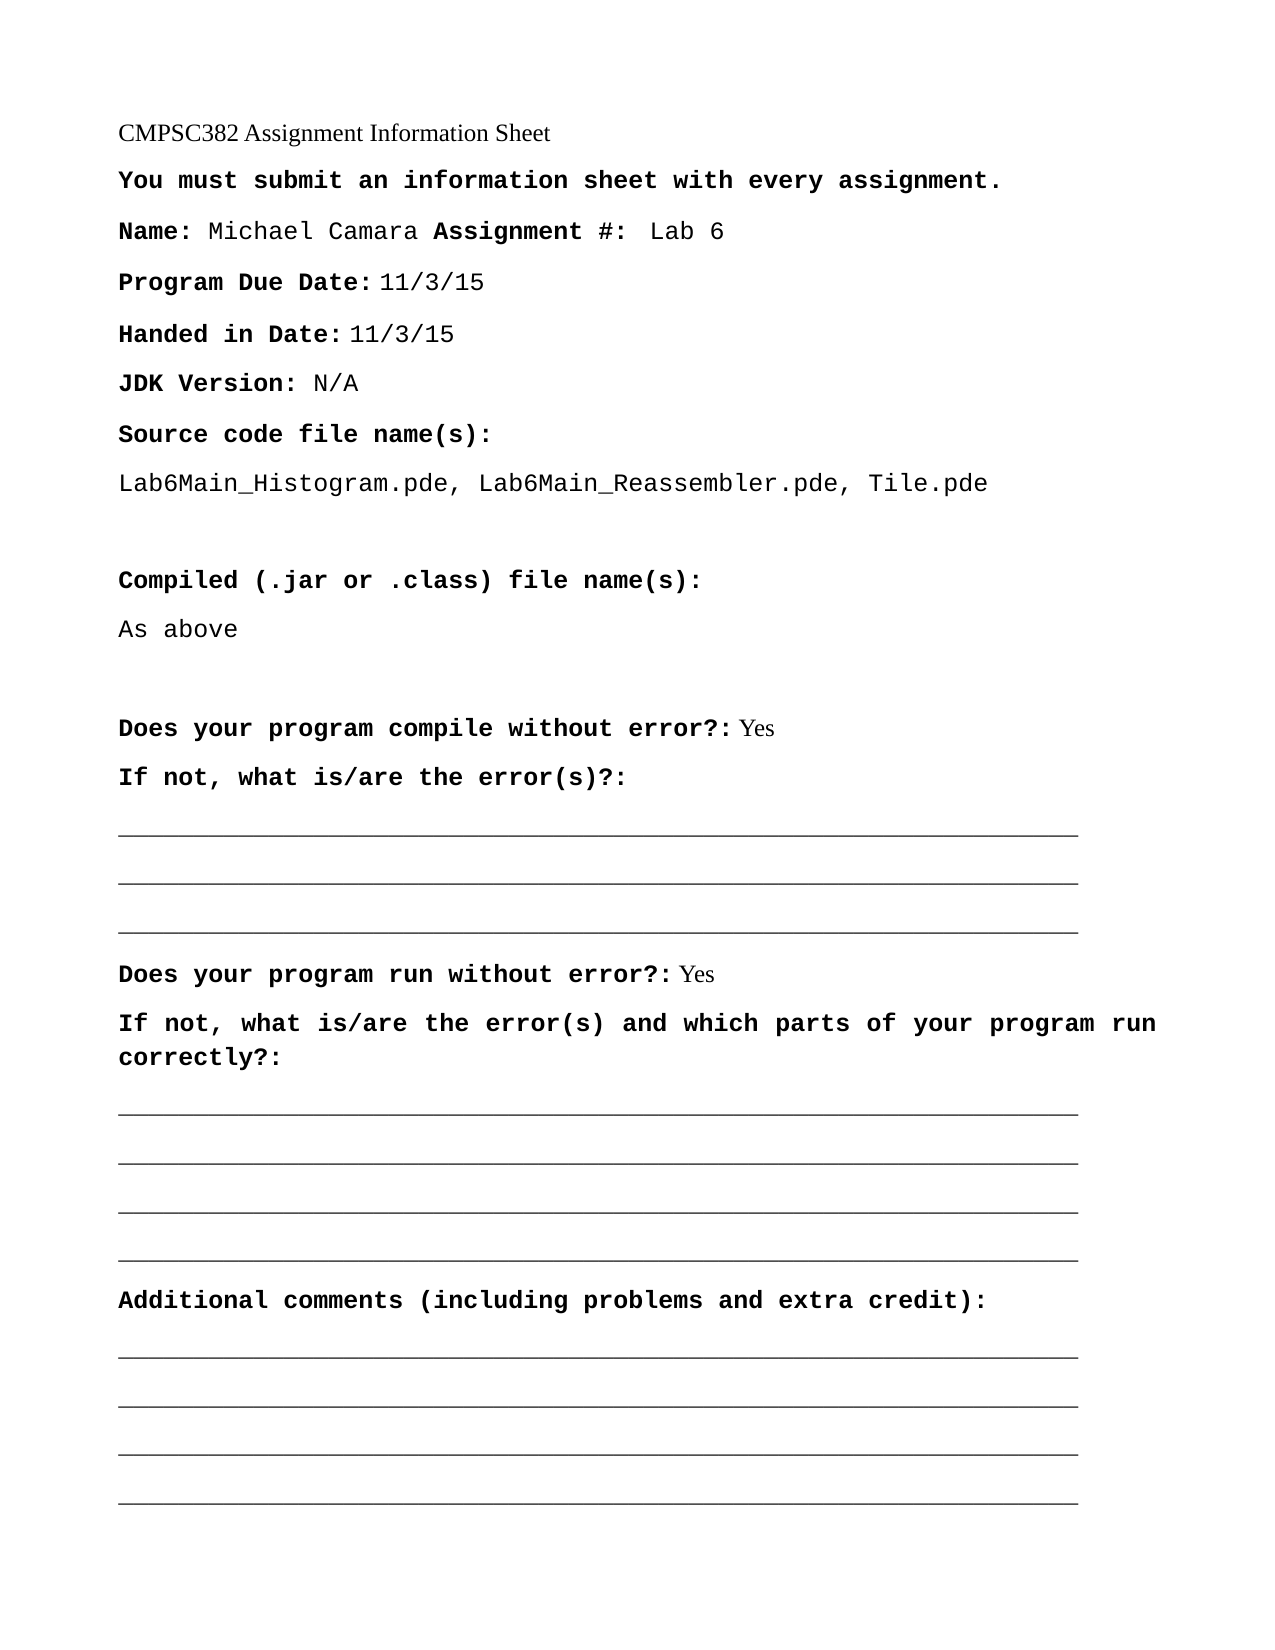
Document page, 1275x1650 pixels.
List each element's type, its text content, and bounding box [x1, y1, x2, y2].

text You must submit an information sheet with every assignment. [118, 167, 1157, 196]
text Source code file name(s): [118, 419, 1157, 450]
text ________________________________________________________________ [118, 1481, 1157, 1510]
text ________________________________________________________________ [118, 1190, 1157, 1218]
text ________________________________________________________________ [118, 1433, 1157, 1461]
text ________________________________________________________________ [118, 813, 1157, 842]
text CMPSC382 Assignment Information Sheet [118, 118, 1157, 147]
text ________________________________________________________________ [118, 910, 1157, 939]
text ________________________________________________________________ [118, 1336, 1157, 1364]
text If not, what is/are the error(s) and which parts of your program run correctly?: [118, 1011, 1157, 1073]
text ________________________________________________________________ [118, 1239, 1157, 1267]
text Name: Michael Camara Assignment #: Lab 6 [118, 216, 1157, 247]
text Does your program run without error?: Yes [118, 959, 1157, 990]
text ________________________________________________________________ [118, 862, 1157, 890]
text If not, what is/are the error(s)?: [118, 765, 1157, 793]
text ________________________________________________________________ [118, 1142, 1157, 1170]
text Handed in Date: 11/3/15 [118, 319, 1157, 350]
text Program Due Date: 11/3/15 [118, 267, 1157, 298]
text ________________________________________________________________ [118, 1384, 1157, 1413]
text JDK Version: N/A [118, 370, 1157, 399]
text Compiled (.jar or .class) file name(s): [118, 568, 1157, 596]
text Lab6Main_Histogram.pde, Lab6Main_Reassembler.pde, Tile.pde [118, 471, 1157, 499]
text ________________________________________________________________ [118, 1093, 1157, 1121]
text Additional comments (including problems and extra credit): [118, 1287, 1157, 1316]
text As above [118, 616, 1157, 644]
text Does your program compile without error?: Yes [118, 713, 1157, 744]
